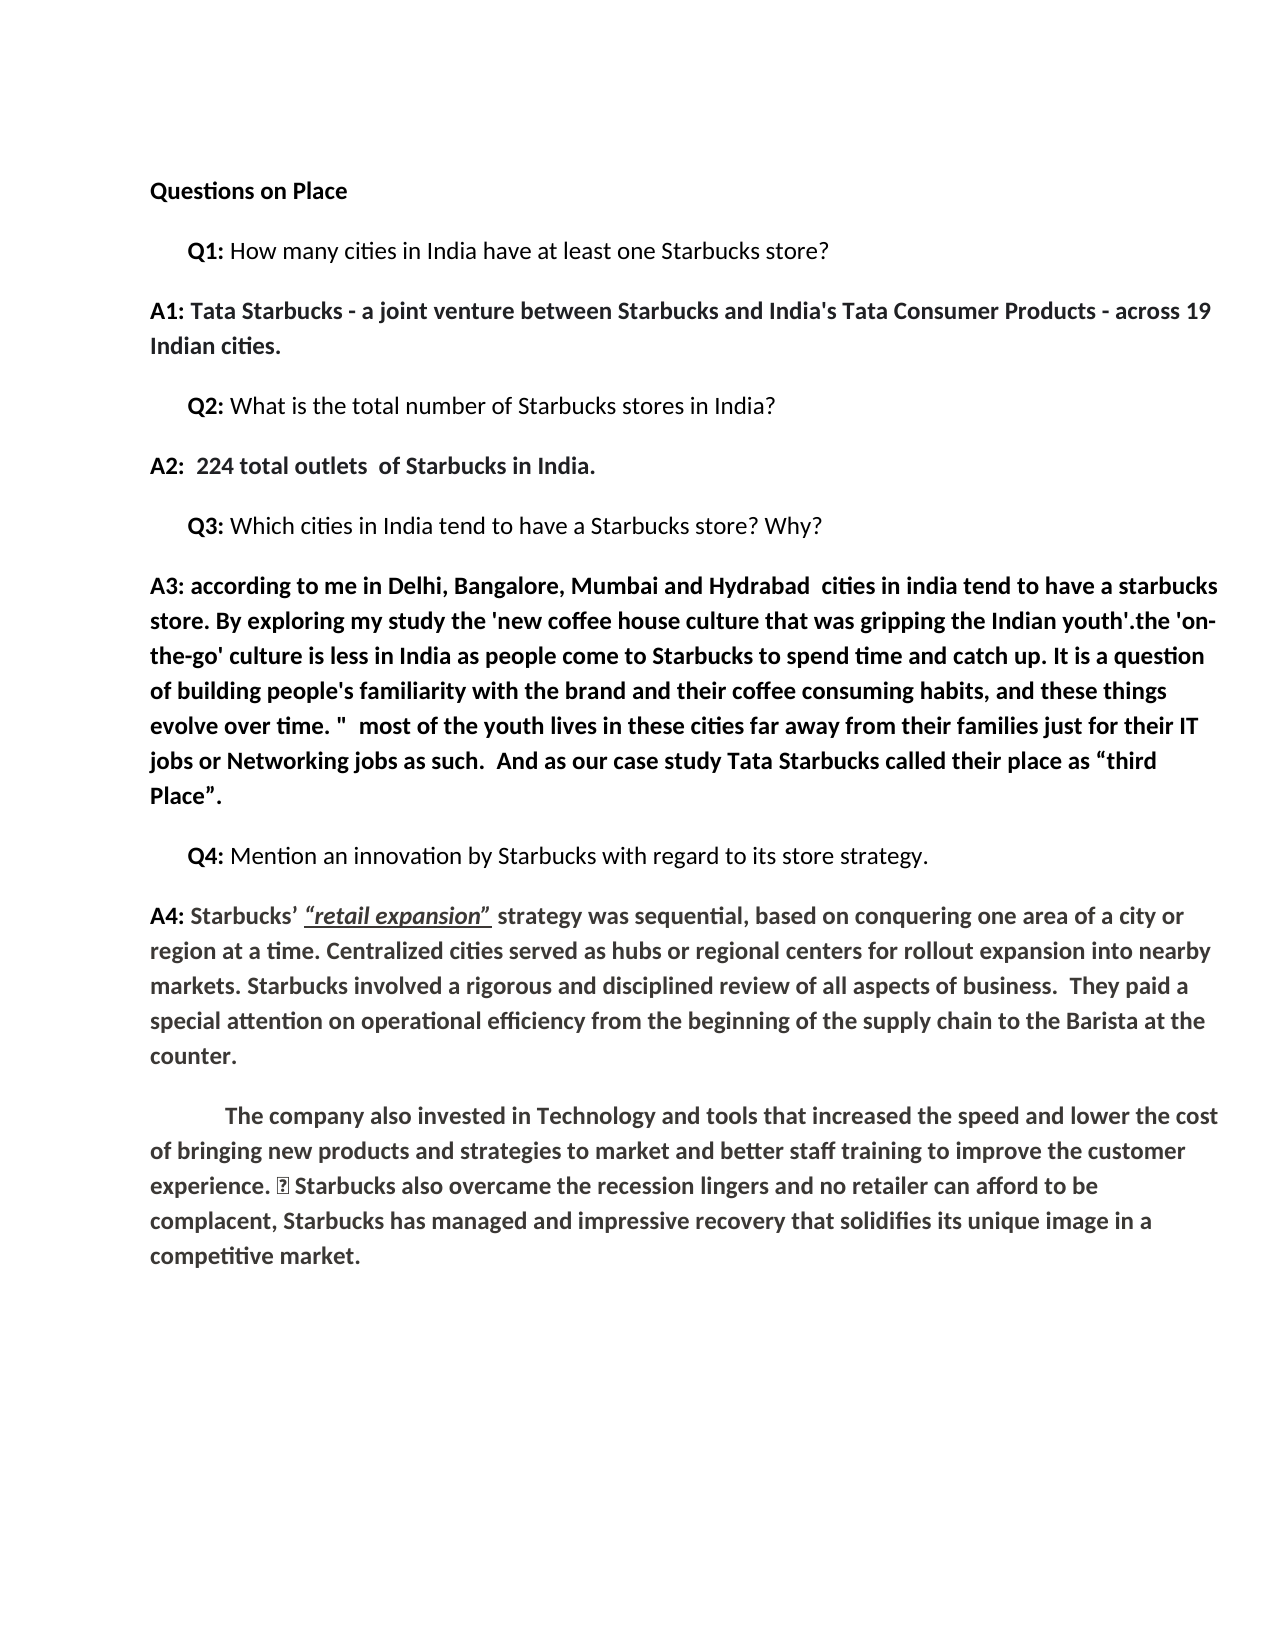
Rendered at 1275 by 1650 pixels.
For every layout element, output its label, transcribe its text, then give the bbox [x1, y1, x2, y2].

text Questions on Place [150, 175, 1224, 206]
text A1: Tata Starbucks - a joint venture between Starbucks and India's Tata Consumer Products - across 19 Indian cities. [150, 295, 1224, 361]
text The company also invested in Technology and tools that increased the speed and lower the cost of bringing new products and strategies to market and better staff training to improve the customer experience.  Starbucks also overcame the recession lingers and no retailer can afford to be complacent, Starbucks has managed and impressive recovery that solidifies its unique image in a competitive market. [150, 1100, 1224, 1271]
text Q3: Which cities in India tend to have a Starbucks store? Why? [187, 510, 1224, 541]
text Q2: What is the total number of Starbucks stores in India? [187, 390, 1224, 421]
text Q1: How many cities in India have at least one Starbucks store? [187, 235, 1224, 266]
text A2: 224 total outlets of Starbucks in India. [150, 450, 1224, 481]
text A3: according to me in Delhi, Bangalore, Mumbai and Hydrabad cities in india tend to have a starbucks store. By exploring my study the 'new coffee house culture that was gripping the Indian youth'.the 'on-the-go' culture is less in India as people come to Starbucks to spend time and catch up. It is a question of building people's familiarity with the brand and their coffee consuming habits, and these things evolve over time. " most of the youth lives in these cities far away from their families just for their IT jobs or Networking jobs as such. And as our case study Tata Starbucks called their place as “third Place”. [150, 570, 1224, 811]
text A4: Starbucks’ “retail expansion” strategy was sequential, based on conquering one area of a city or region at a time. Centralized cities served as hubs or regional centers for rollout expansion into nearby markets. Starbucks involved a rigorous and disciplined review of all aspects of business. They paid a special attention on operational efficiency from the beginning of the supply chain to the Barista at the counter. [150, 900, 1224, 1071]
text Q4: Mention an innovation by Starbucks with regard to its store strategy. [187, 840, 1224, 871]
